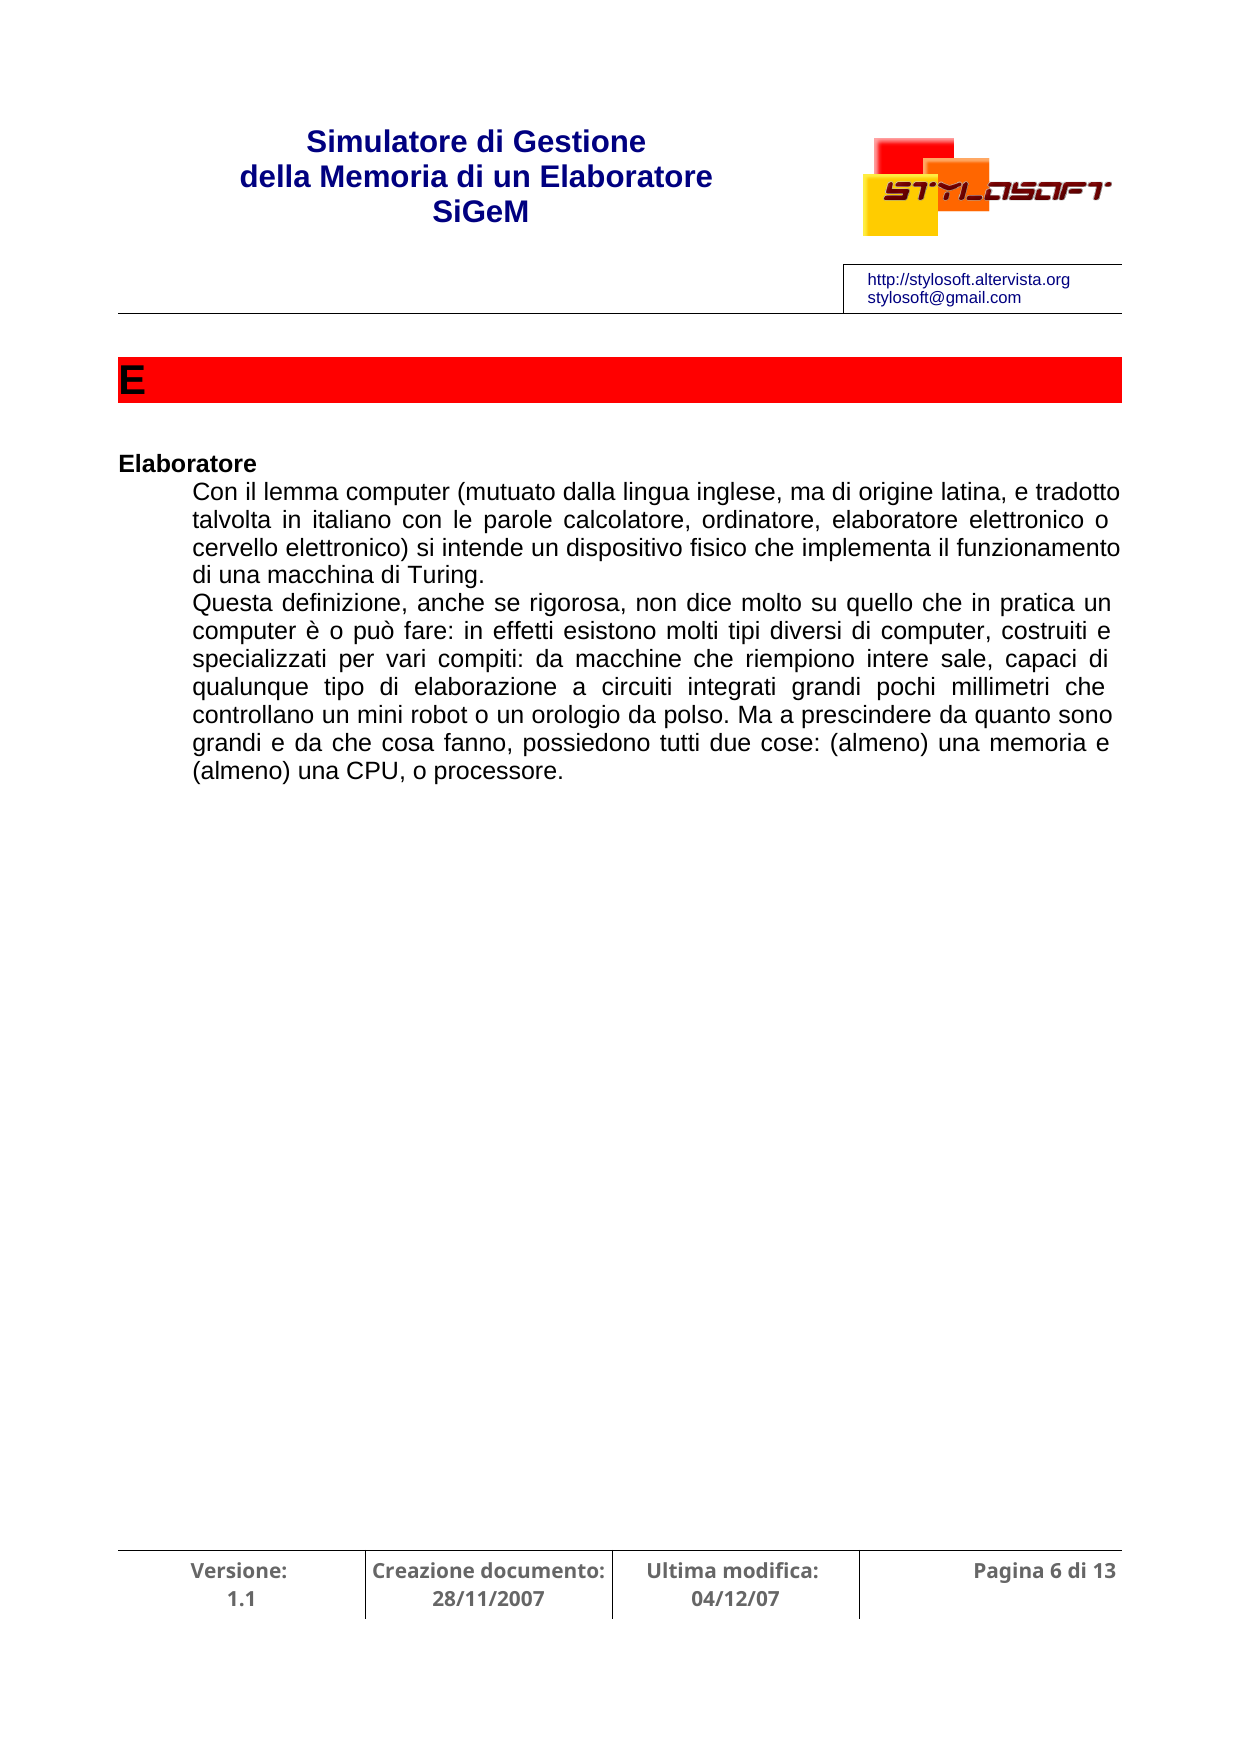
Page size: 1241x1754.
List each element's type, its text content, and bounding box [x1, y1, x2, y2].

text Questa definizione, anche se rigorosa, non dice molto su quello che in pratica un computer è o può fare: in effetti esistono molti tipi diversi di computer, costruiti e specializzati per vari compiti: da macchine che riempiono intere sale, capaci di qualunque tipo di elaborazione a circuiti integrati grandi pochi millimetri che controllano un mini robot o un orologio da polso. Ma a prescindere da quanto sono grandi e da che cosa fanno, possiedono tutti due cose: (almeno) una memoria e (almeno) una CPU, o processore. [118, 589, 1122, 785]
text Con il lemma computer (mutuato dalla lingua inglese, ma di origine latina, e tradotto talvolta in italiano con le parole calcolatore, ordinatore, elaboratore elettronico o cervello elettronico) si intende un dispositivo fisico che implementa il funzionamento di una macchina di Turing. [118, 478, 1122, 589]
picture [848, 123, 1117, 247]
text Elaboratore [118, 450, 1122, 478]
